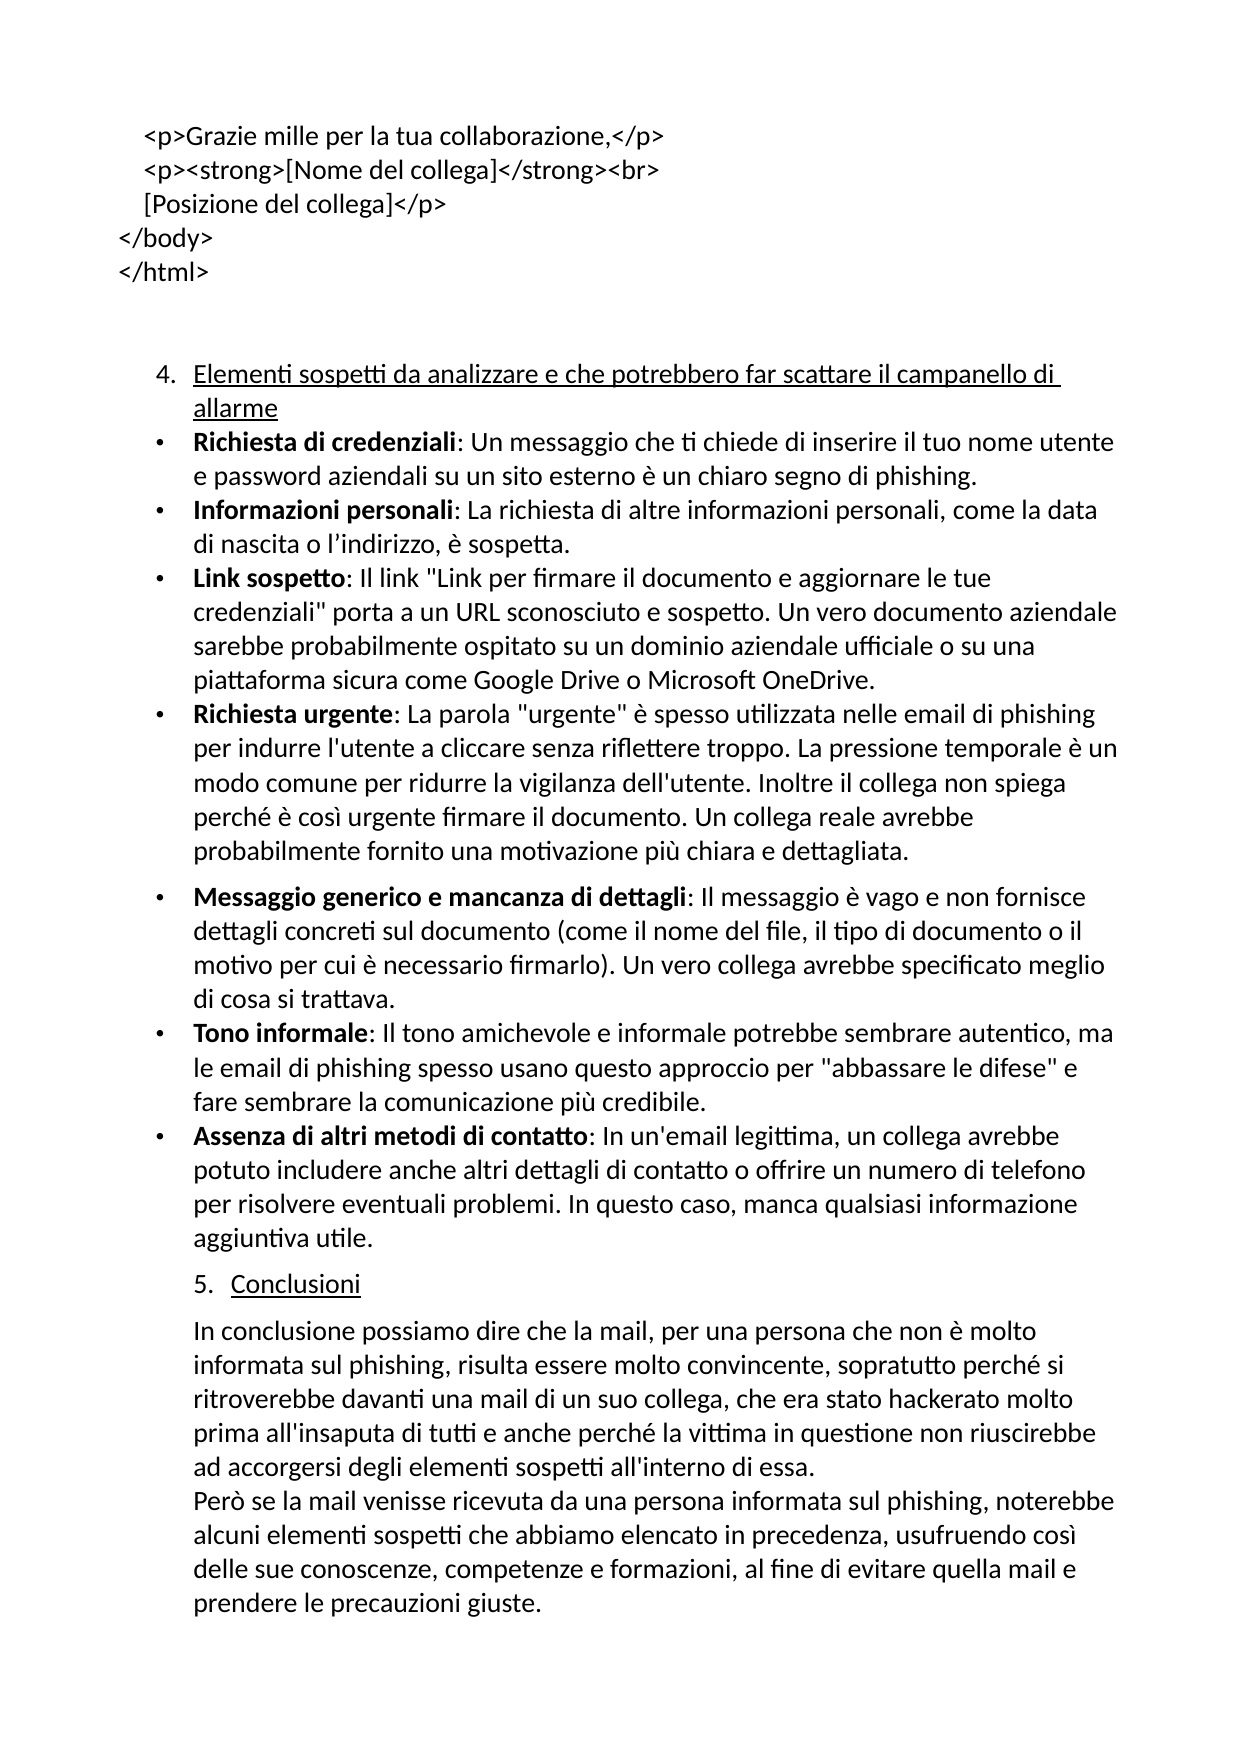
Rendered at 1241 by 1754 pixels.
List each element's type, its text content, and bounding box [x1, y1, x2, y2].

text <p>Grazie mille per la tua collaborazione,</p> <p><strong>[Nome del collega]</strong><br> [Posizione del collega]</p> </body> </html> [118, 118, 1122, 288]
list Elementi sospetti da analizzare e che potrebbero far scattare il campanello di allarme [156, 357, 1122, 424]
list Richiesta urgente: La parola "urgente" è spesso utilizzata nelle email di phishing per indurre l'utente a cliccare senza riflettere troppo. La pressione temporale è un modo comune per ridurre la vigilanza dell'utente. Inoltre il collega non spiega perché è così urgente firmare il documento. Un collega reale avrebbe probabilmente fornito una motivazione più chiara e dettagliata. [156, 697, 1122, 867]
list Tono informale: Il tono amichevole e informale potrebbe sembrare autentico, ma le email di phishing spesso usano questo approccio per "abbassare le difese" e fare sembrare la comunicazione più credibile. [156, 1016, 1122, 1118]
list Assenza di altri metodi di contatto: In un'email legittima, un collega avrebbe potuto includere anche altri dettagli di contatto o offrire un numero di telefono per risolvere eventuali problemi. In questo caso, manca qualsiasi informazione aggiuntiva utile. [156, 1118, 1122, 1254]
list In conclusione possiamo dire che la mail, per una persona che non è molto informata sul phishing, risulta essere molto convincente, sopratutto perché si ritroverebbe davanti una mail di un suo collega, che era stato hackerato molto prima all'insaputa di tutti e anche perché la vittima in questione non riuscirebbe ad accorgersi degli elementi sospetti all'interno di essa. Però se la mail venisse ricevuta da una persona informata sul phishing, noterebbe alcuni elementi sospetti che abbiamo elencato in precedenza, usufruendo così delle sue conoscenze, competenze e formazioni, al fine di evitare quella mail e prendere le precauzioni giuste. [156, 1313, 1122, 1620]
list Link sospetto: Il link "Link per firmare il documento e aggiornare le tue credenziali" porta a un URL sconosciuto e sospetto. Un vero documento aziendale sarebbe probabilmente ospitato su un dominio aziendale ufficiale o su una piattaforma sicura come Google Drive o Microsoft OneDrive. [156, 561, 1122, 697]
list Conclusioni [193, 1267, 1122, 1301]
list Messaggio generico e mancanza di dettagli: Il messaggio è vago e non fornisce dettagli concreti sul documento (come il nome del file, il tipo di documento o il motivo per cui è necessario firmarlo). Un vero collega avrebbe specificato meglio di cosa si trattava. [156, 879, 1122, 1016]
list Richiesta di credenziali: Un messaggio che ti chiede di inserire il tuo nome utente e password aziendali su un sito esterno è un chiaro segno di phishing. [156, 424, 1122, 492]
list Informazioni personali: La richiesta di altre informazioni personali, come la data di nascita o l’indirizzo, è sospetta. [156, 492, 1122, 561]
